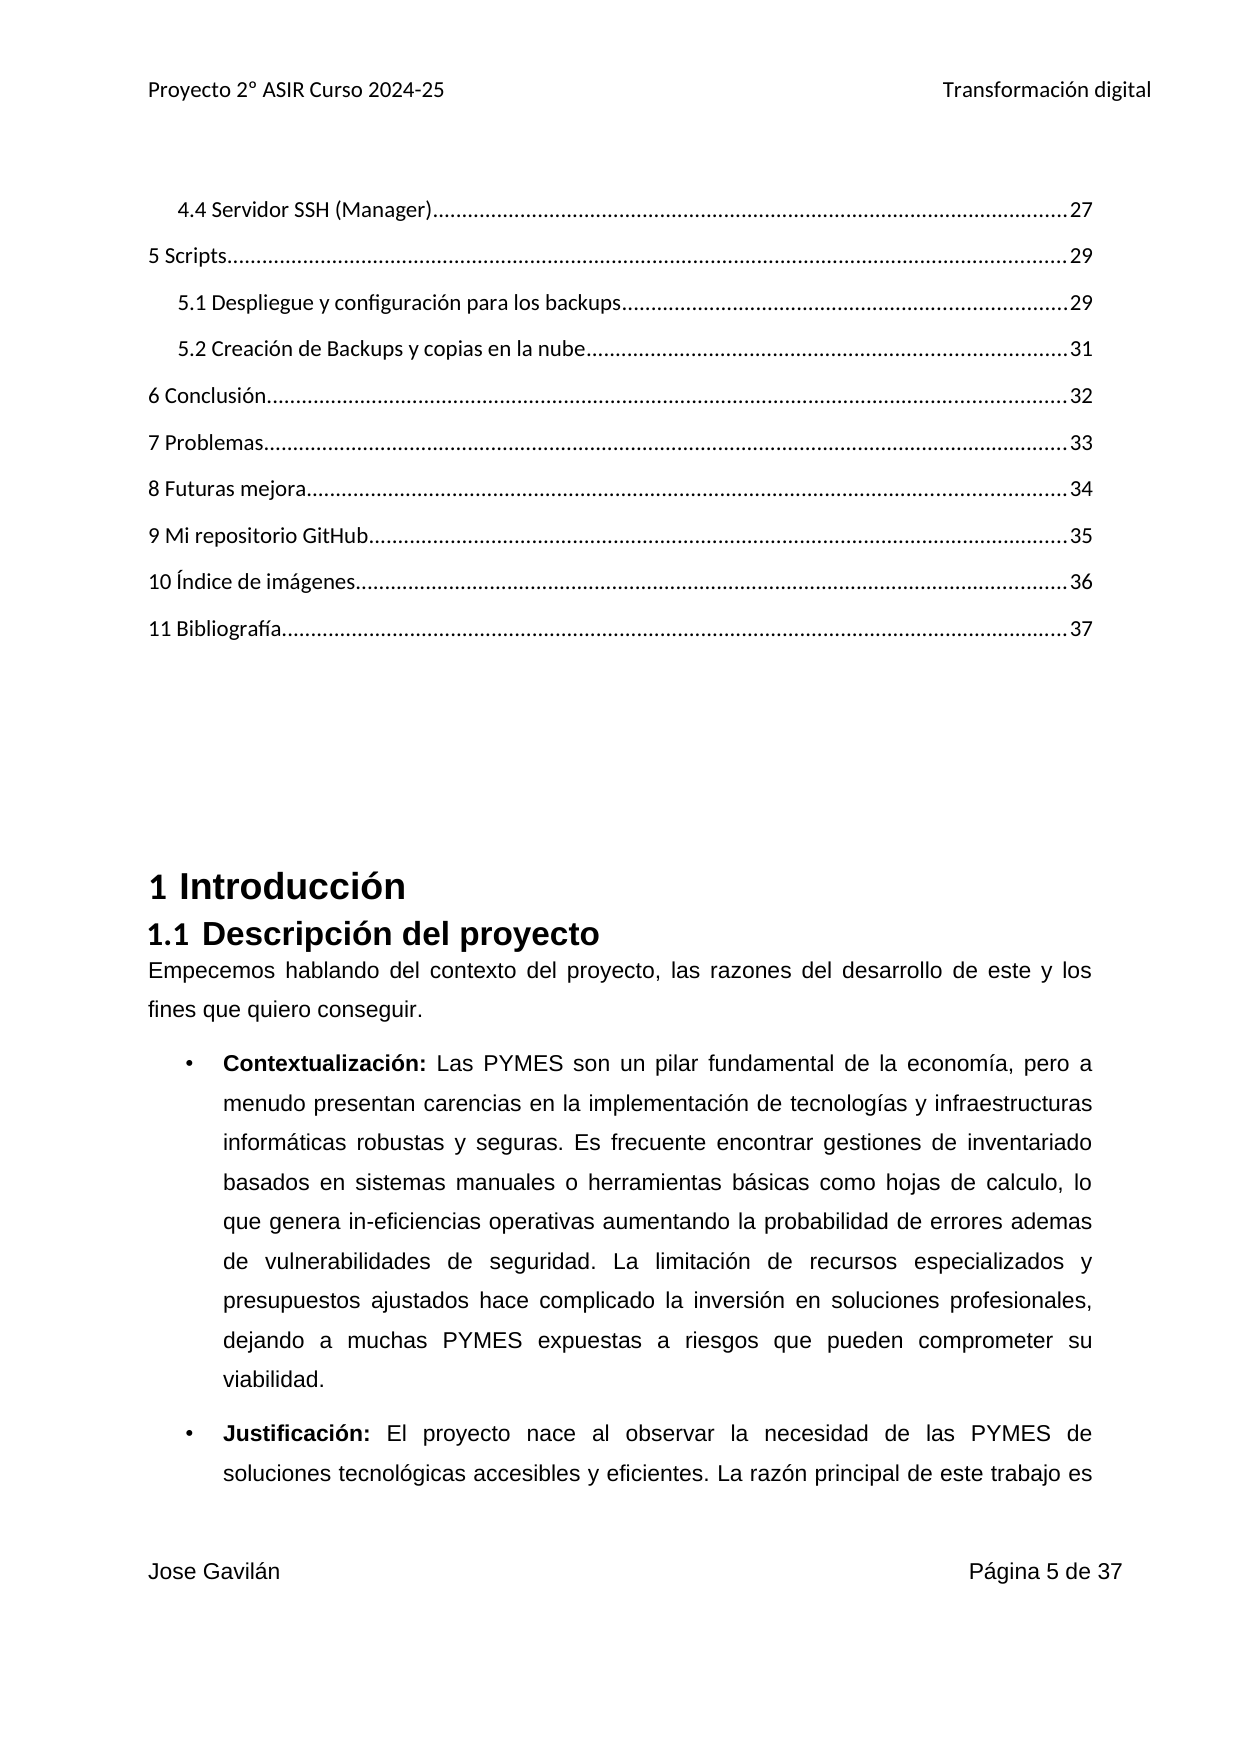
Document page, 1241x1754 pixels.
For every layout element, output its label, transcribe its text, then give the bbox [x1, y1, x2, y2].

text 10 Índice de imágenes 36 [148, 567, 1093, 595]
text 7 Problemas 33 [148, 428, 1093, 456]
subtitle Descripción del proyecto [146, 913, 1093, 954]
text 8 Futuras mejora 34 [148, 474, 1093, 502]
text 5.1 Despliegue y configuración para los backups 29 [177, 288, 1093, 316]
text Empecemos hablando del contexto del proyecto, las razones del desarrollo de este y los fines que quiero conseguir. [148, 957, 1093, 1023]
text 9 Mi repositorio GitHub 35 [148, 521, 1093, 549]
list Justificación: El proyecto nace al observar la necesidad de las PYMES de soluciones tecnológicas accesibles y eficientes. La razón principal de este trabajo es [185, 1420, 1093, 1486]
text 5 Scripts 29 [148, 241, 1093, 269]
text 4.4 Servidor SSH (Manager) 27 [177, 195, 1093, 223]
text 5.2 Creación de Backups y copias en la nube 31 [177, 334, 1093, 363]
list Contextualización: Las PYMES son un pilar fundamental de la economía, pero a menudo presentan carencias en la implementación de tecnologías y infraestructuras informáticas robustas y seguras. Es frecuente encontrar gestiones de inventariado basados en sistemas manuales o herramientas básicas como hojas de calculo, lo que genera in-eficiencias operativas aumentando la probabilidad de errores ademas de vulnerabilidades de seguridad. La limitación de recursos especializados y presupuestos ajustados hace complicado la inversión en soluciones profesionales, dejando a muchas PYMES expuestas a riesgos que pueden comprometer su viabilidad. [185, 1050, 1093, 1392]
text 6 Conclusión 32 [148, 381, 1093, 409]
subtitle Introducción [148, 863, 1093, 909]
text 11 Bibliografía 37 [148, 614, 1093, 642]
